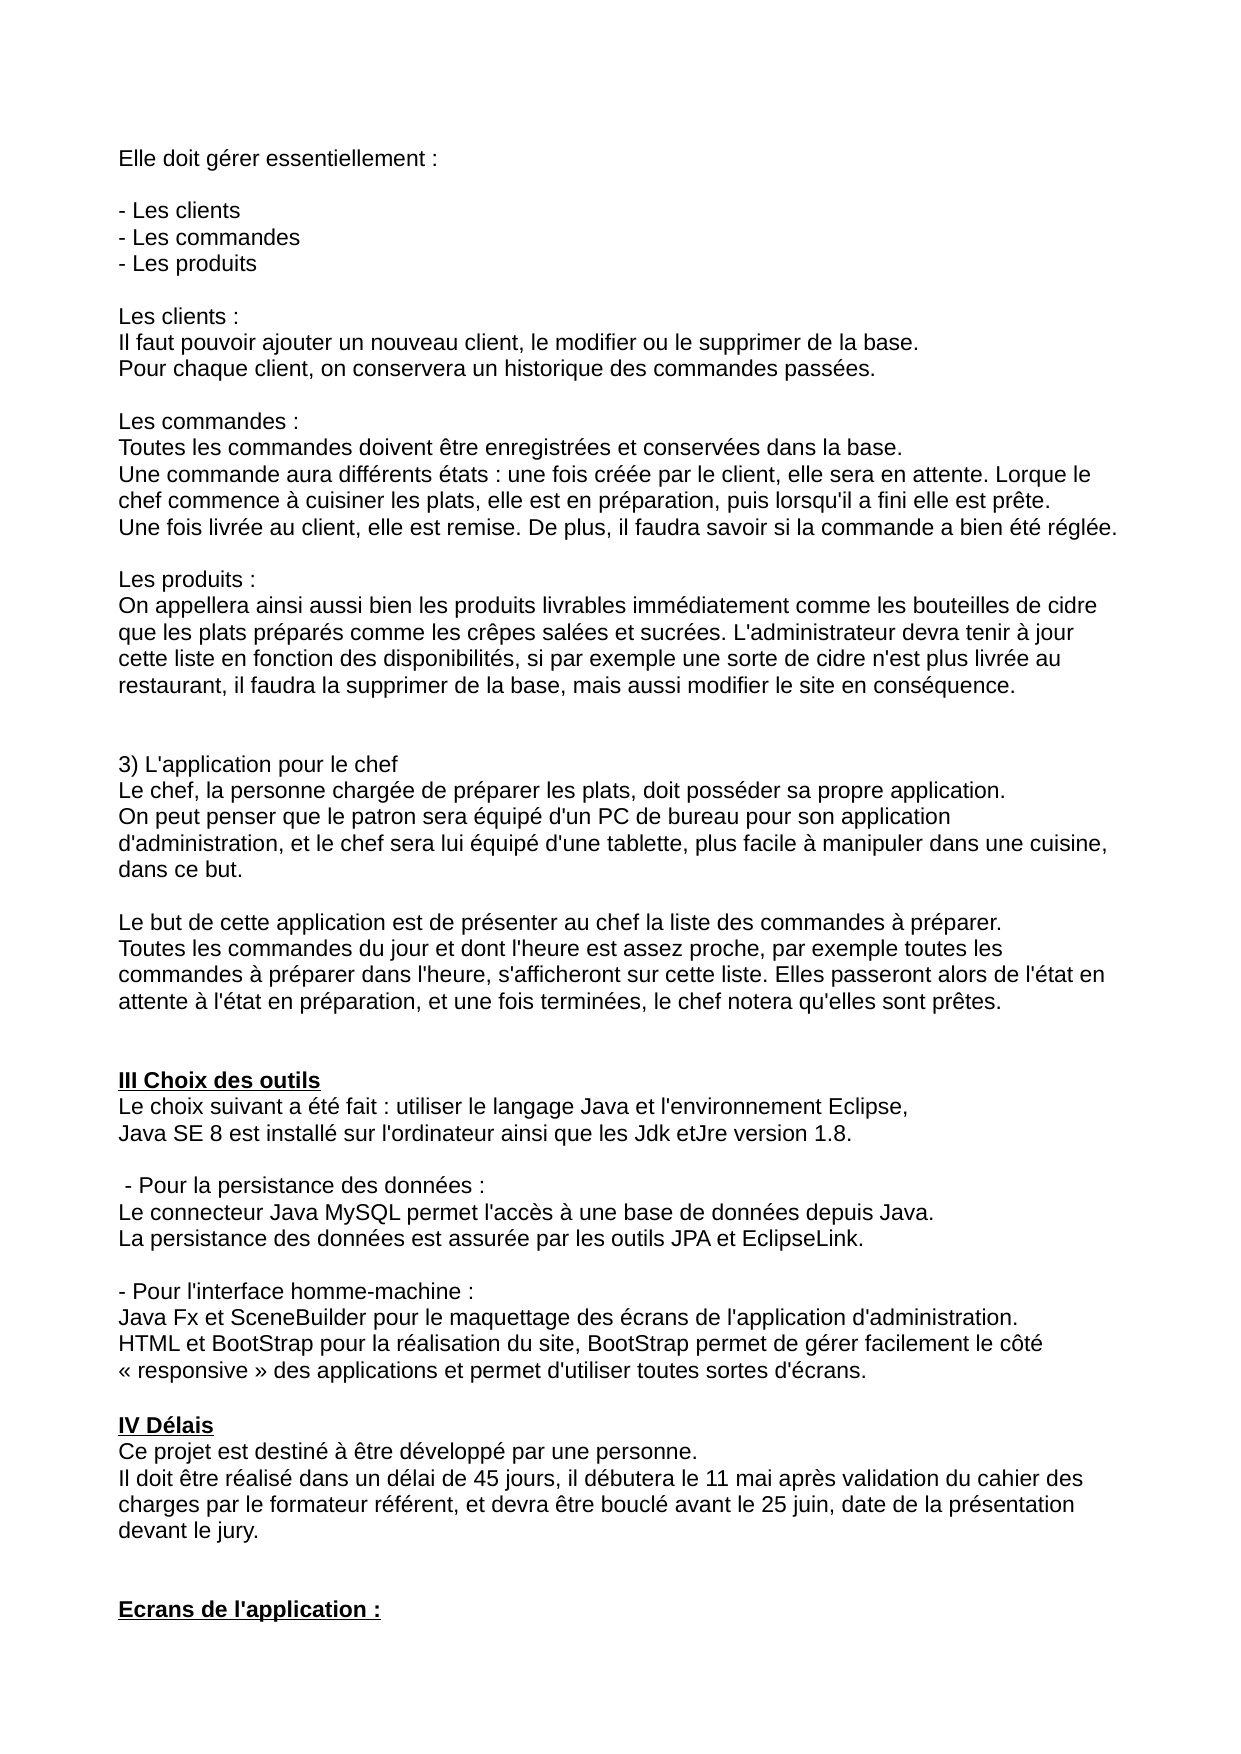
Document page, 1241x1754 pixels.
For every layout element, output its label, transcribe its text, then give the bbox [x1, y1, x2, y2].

text - Pour la persistance des données : [118, 1172, 1122, 1199]
text - Pour l'interface homme-machine : [118, 1278, 1122, 1304]
text Il doit être réalisé dans un délai de 45 jours, il débutera le 11 mai après validation du cahier des charges par le formateur référent, et devra être bouclé avant le 25 juin, date de la présentation devant le jury. [118, 1464, 1122, 1544]
text Une fois livrée au client, elle est remise. De plus, il faudra savoir si la commande a bien été réglée. [118, 513, 1122, 540]
text Ce projet est destiné à être développé par une personne. [118, 1438, 1122, 1464]
text Une commande aura différents états : une fois créée par le client, elle sera en attente. Lorque le chef commence à cuisiner les plats, elle est en préparation, puis lorsqu'il a fini elle est prête. [118, 461, 1122, 513]
text III Choix des outils [118, 1067, 1122, 1093]
text Le chef, la personne chargée de préparer les plats, doit posséder sa propre application. [118, 777, 1122, 803]
text - Les clients [118, 197, 1122, 223]
text On peut penser que le patron sera équipé d'un PC de bureau pour son application d'administration, et le chef sera lui équipé d'une tablette, plus facile à manipuler dans une cuisine, dans ce but. [118, 803, 1122, 882]
text - Les commandes [118, 223, 1122, 250]
text Java SE 8 est installé sur l'ordinateur ainsi que les Jdk etJre version 1.8. [118, 1119, 1122, 1146]
text Les clients : [118, 303, 1122, 329]
text - Les produits [118, 250, 1122, 276]
text HTML et BootStrap pour la réalisation du site, BootStrap permet de gérer facilement le côté « responsive » des applications et permet d'utiliser toutes sortes d'écrans. [118, 1330, 1122, 1383]
text IV Délais [118, 1412, 1122, 1438]
text Les commandes : [118, 408, 1122, 434]
text On appellera ainsi aussi bien les produits livrables immédiatement comme les bouteilles de cidre que les plats préparés comme les crêpes salées et sucrées. L'administrateur devra tenir à jour cette liste en fonction des disponibilités, si par exemple une sorte de cidre n'est plus livrée au restaurant, il faudra la supprimer de la base, mais aussi modifier le site en conséquence. [118, 592, 1122, 698]
text Le connecteur Java MySQL permet l'accès à une base de données depuis Java. [118, 1199, 1122, 1225]
text Elle doit gérer essentiellement : [118, 144, 1122, 171]
text Ecrans de l'application : [118, 1596, 1122, 1623]
text Java Fx et SceneBuilder pour le maquettage des écrans de l'application d'administration. [118, 1304, 1122, 1330]
text La persistance des données est assurée par les outils JPA et EclipseLink. [118, 1225, 1122, 1251]
text 3) L'application pour le chef [118, 751, 1122, 777]
text Il faut pouvoir ajouter un nouveau client, le modifier ou le supprimer de la base. [118, 329, 1122, 355]
text Le choix suivant a été fait : utiliser le langage Java et l'environnement Eclipse, [118, 1093, 1122, 1119]
text Les produits : [118, 566, 1122, 592]
text Toutes les commandes doivent être enregistrées et conservées dans la base. [118, 434, 1122, 461]
text Toutes les commandes du jour et dont l'heure est assez proche, par exemple toutes les commandes à préparer dans l'heure, s'afficheront sur cette liste. Elles passeront alors de l'état en attente à l'état en préparation, et une fois terminées, le chef notera qu'elles sont prêtes. [118, 935, 1122, 1014]
text Le but de cette application est de présenter au chef la liste des commandes à préparer. [118, 909, 1122, 935]
text Pour chaque client, on conservera un historique des commandes passées. [118, 355, 1122, 382]
